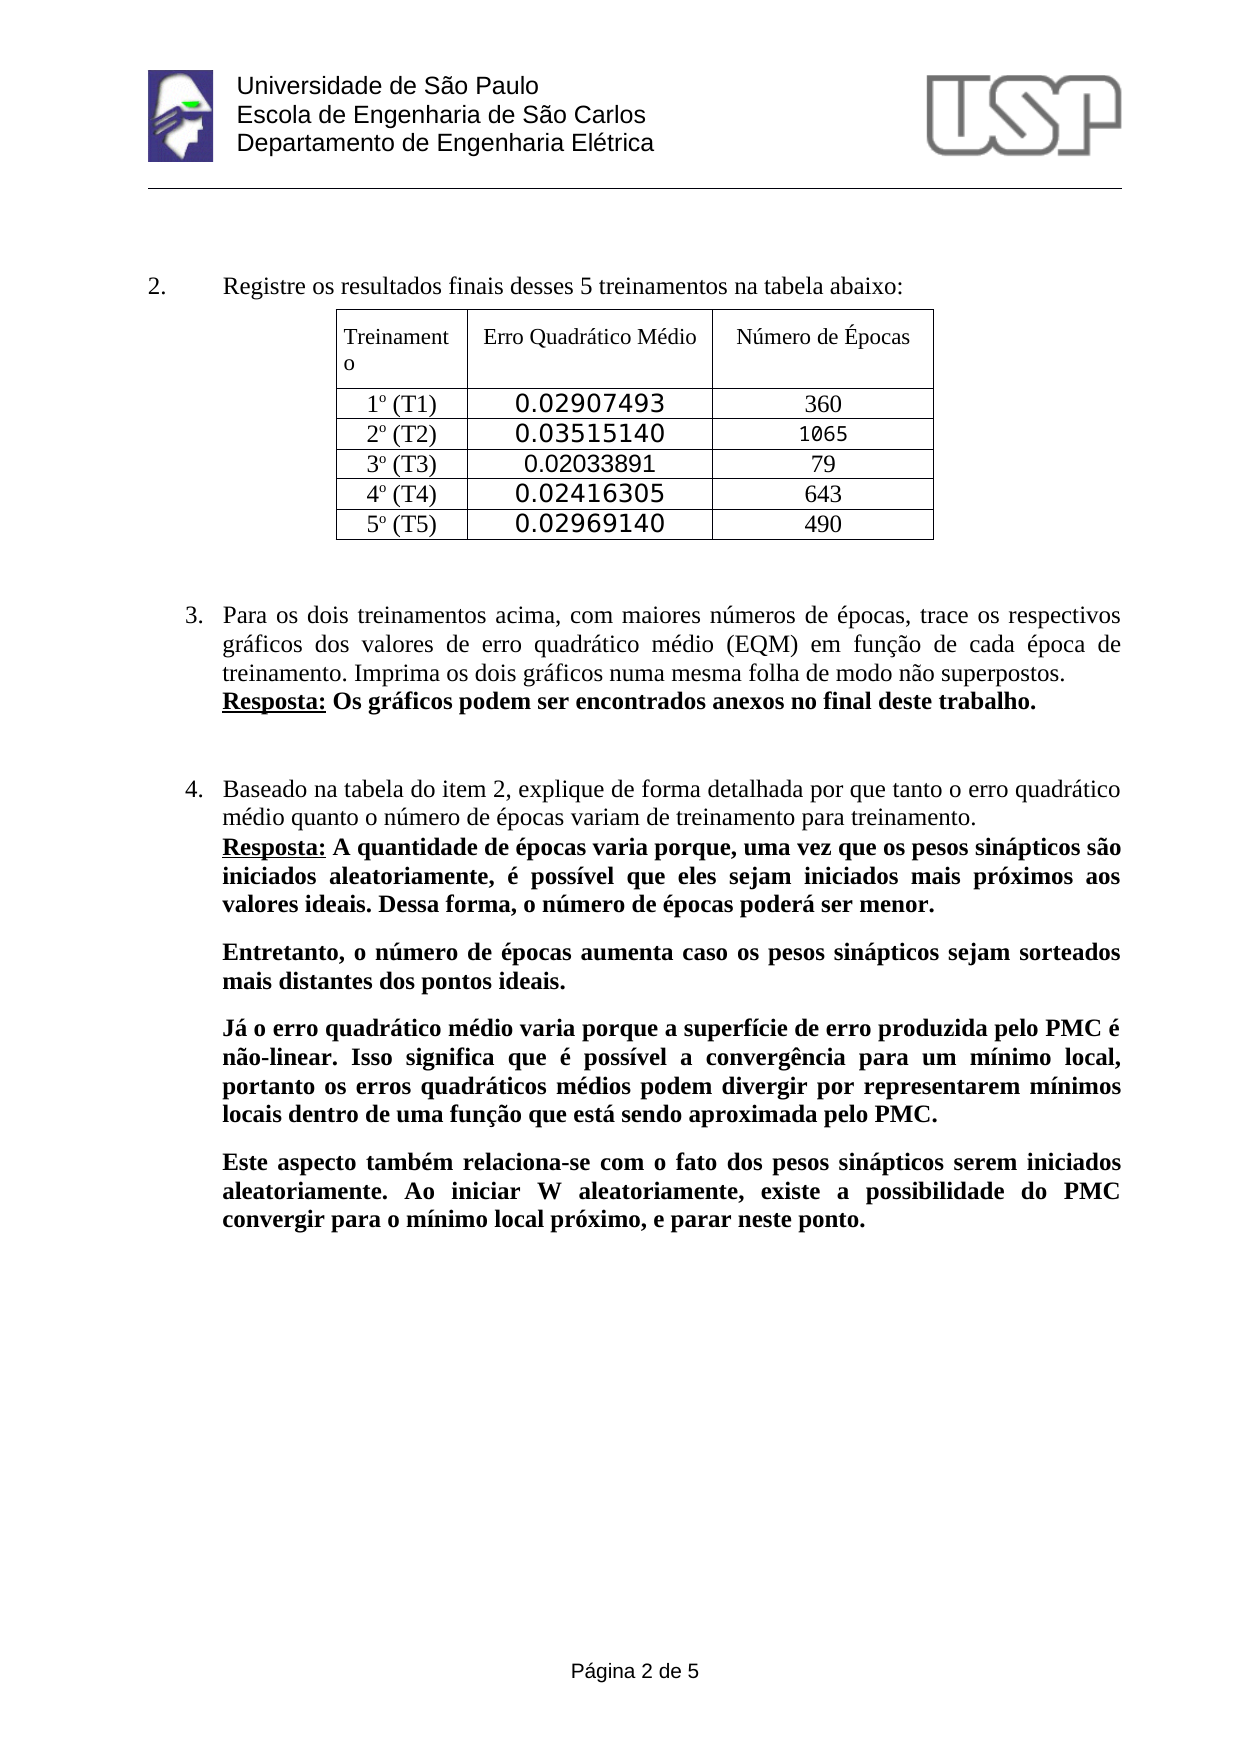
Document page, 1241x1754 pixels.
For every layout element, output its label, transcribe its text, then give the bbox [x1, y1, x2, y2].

table_cell 5o (T5) [337, 510, 467, 539]
list Baseado na tabela do item 2, explique de forma detalhada por que tanto o erro quadrático médio quanto o número de épocas variam de treinamento para treinamento. [185, 774, 1122, 831]
table_cell 1o (T1) [337, 389, 467, 418]
table_cell 3o (T3) [337, 450, 467, 478]
list Registre os resultados finais desses 5 treinamentos na tabela abaixo: [148, 271, 1122, 300]
table_cell 0.02907493 [468, 389, 712, 418]
table_cell 643 [713, 479, 933, 508]
table_cell 4o (T4) [337, 479, 467, 508]
table_header Número de Épocas [713, 310, 933, 388]
list Para os dois treinamentos acima, com maiores números de épocas, trace os respectivos gráficos dos valores de erro quadrático médio (EQM) em função de cada época de treinamento. Imprima os dois gráficos numa mesma folha de modo não superpostos. [185, 600, 1122, 686]
table_cell 0.02033891 [468, 450, 712, 478]
list Resposta: Os gráficos podem ser encontrados anexos no final deste trabalho. [185, 686, 1122, 715]
table_cell 0.03515140 [468, 419, 712, 448]
list Entretanto, o número de épocas aumenta caso os pesos sinápticos sejam sorteados mais distantes dos pontos ideais. [185, 937, 1122, 994]
picture [147, 70, 214, 162]
table_header Treinamento [337, 310, 467, 388]
list Já o erro quadrático médio varia porque a superfície de erro produzida pelo PMC é não-linear. Isso significa que é possível a convergência para um mínimo local, portanto os erros quadráticos médios podem divergir por representarem mínimos locais dentro de uma função que está sendo aproximada pelo PMC. [185, 1013, 1122, 1128]
table_header Erro Quadrático Médio [468, 310, 712, 388]
list Resposta: A quantidade de épocas varia porque, uma vez que os pesos sinápticos são iniciados aleatoriamente, é possível que eles sejam iniciados mais próximos aos valores ideais. Dessa forma, o número de épocas poderá ser menor. [185, 832, 1122, 918]
table_cell 360 [713, 389, 933, 418]
table_cell 490 [713, 510, 933, 539]
table_cell 1065 [713, 419, 933, 448]
list Este aspecto também relaciona-se com o fato dos pesos sinápticos serem iniciados aleatoriamente. Ao iniciar W aleatoriamente, existe a possibilidade do PMC convergir para o mínimo local próximo, e parar neste ponto. [185, 1147, 1122, 1233]
table_cell 0.02416305 [468, 479, 712, 508]
table_cell 79 [713, 450, 933, 478]
table_cell 2o (T2) [337, 419, 467, 448]
table_cell 0.02969140 [468, 510, 712, 539]
